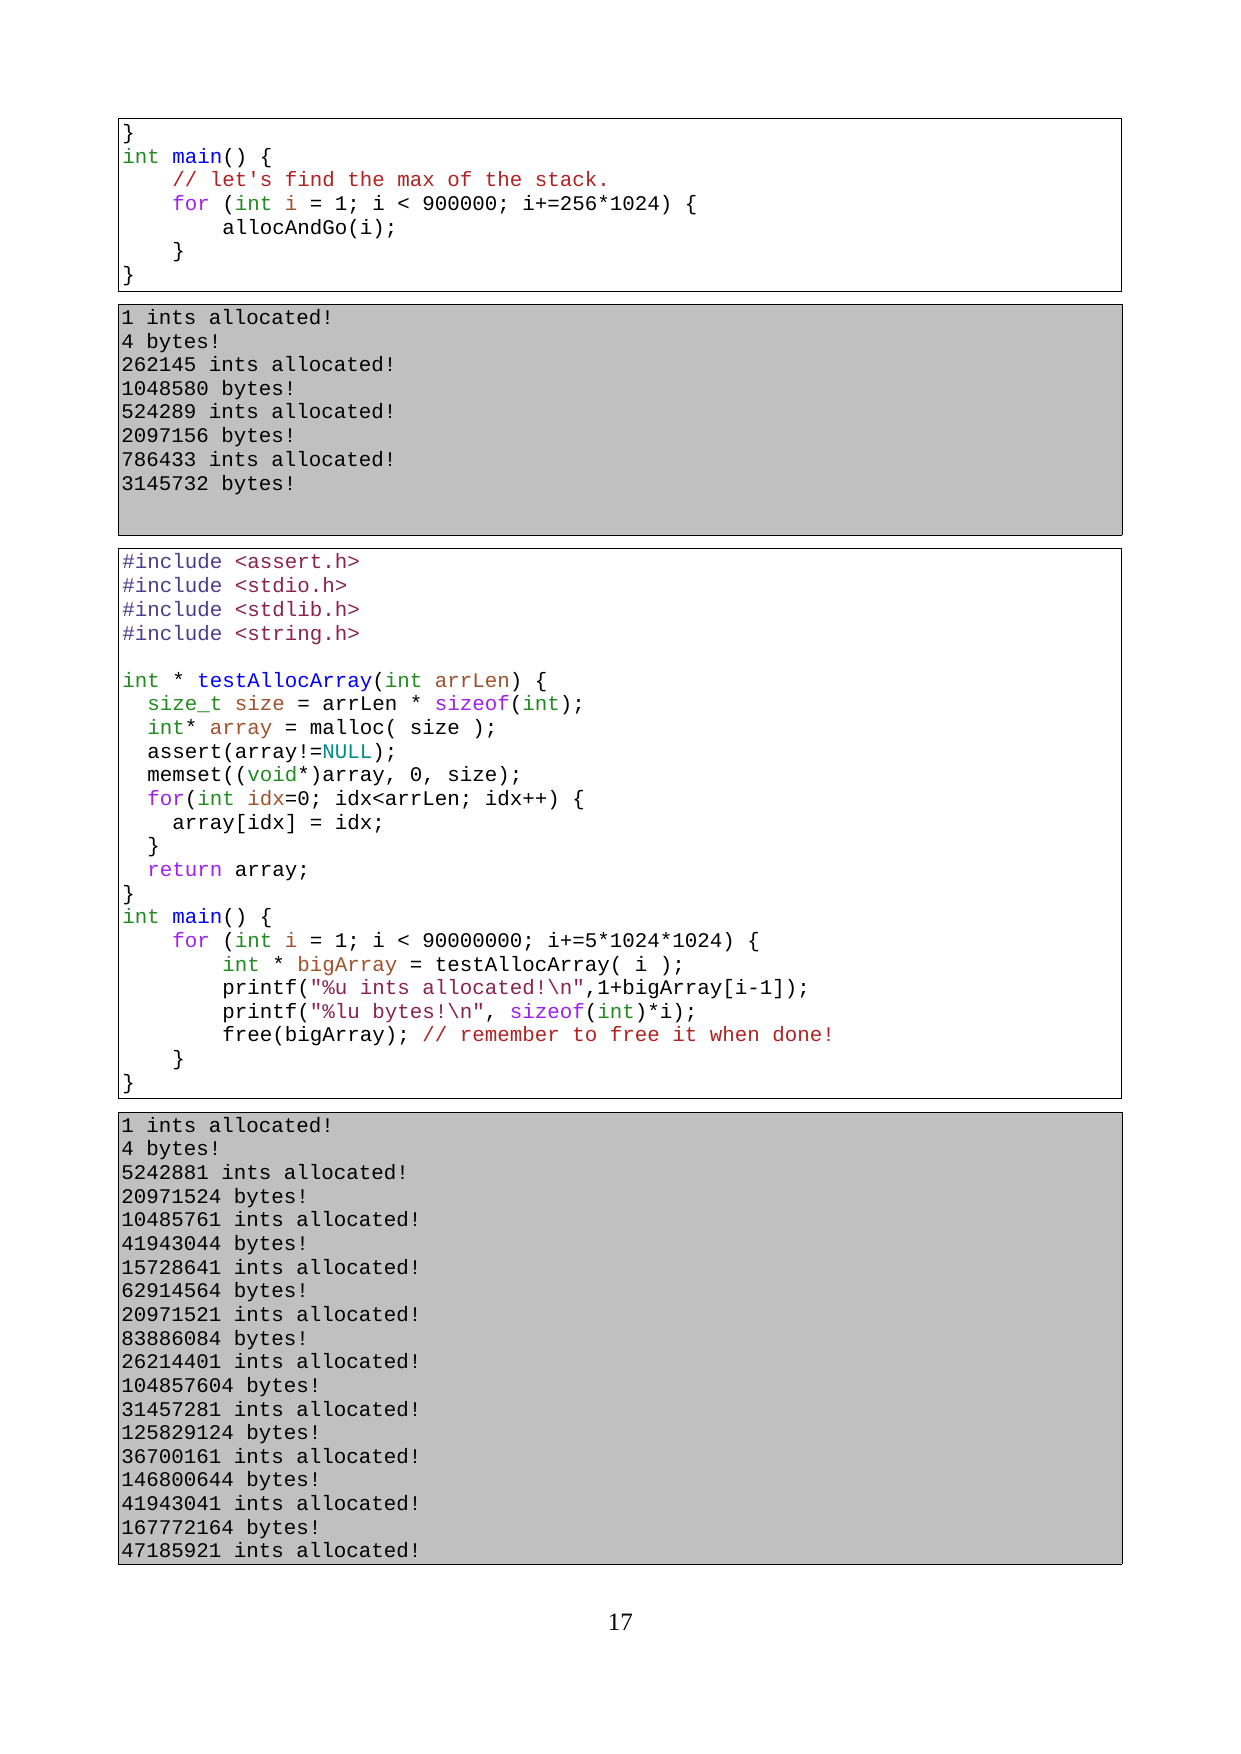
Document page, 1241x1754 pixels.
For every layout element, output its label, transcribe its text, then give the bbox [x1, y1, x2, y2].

text return array; [119, 855, 1121, 879]
text 3145732 bytes! [119, 469, 1122, 496]
text 62914564 bytes! [119, 1277, 1122, 1301]
text } [119, 260, 1121, 291]
text for (int i = 1; i < 900000; i+=256*1024) { [119, 189, 1121, 213]
text 83886084 bytes! [119, 1324, 1122, 1348]
text int main() { [119, 902, 1121, 926]
text 20971524 bytes! [119, 1183, 1122, 1206]
text #include <stdlib.h> [119, 595, 1121, 618]
text size_t size = arrLen * sizeof(int); [119, 689, 1121, 713]
text } [119, 1068, 1121, 1098]
text int * bigArray = testAllocArray( i ); [119, 949, 1121, 973]
text } [119, 1044, 1121, 1068]
text } [119, 236, 1121, 260]
text // let's find the max of the stack. [119, 165, 1121, 189]
text int main() { [119, 142, 1121, 165]
text 41943041 ints allocated! [119, 1490, 1122, 1514]
text 1048580 bytes! [119, 375, 1122, 398]
text printf("%lu bytes!\n", sizeof(int)*i); [119, 997, 1121, 1021]
text for (int i = 1; i < 90000000; i+=5*1024*1024) { [119, 926, 1121, 949]
text 41943044 bytes! [119, 1230, 1122, 1254]
text 10485761 ints allocated! [119, 1206, 1122, 1230]
text 1 ints allocated! [119, 1113, 1122, 1135]
text 4 bytes! [119, 328, 1122, 351]
text #include <string.h> [119, 618, 1121, 642]
text allocAndGo(i); [119, 213, 1121, 236]
text 5242881 ints allocated! [119, 1159, 1122, 1183]
text 47185921 ints allocated! [119, 1537, 1122, 1564]
text 262145 ints allocated! [119, 351, 1122, 375]
text assert(array!=NULL); [119, 737, 1121, 760]
text 104857604 bytes! [119, 1372, 1122, 1396]
text } [119, 831, 1121, 855]
text } [119, 119, 1121, 142]
text 167772164 bytes! [119, 1514, 1122, 1537]
text int* array = malloc( size ); [119, 713, 1121, 737]
text 20971521 ints allocated! [119, 1301, 1122, 1324]
text 15728641 ints allocated! [119, 1254, 1122, 1277]
text 1 ints allocated! [119, 305, 1122, 328]
text 26214401 ints allocated! [119, 1348, 1122, 1372]
text 146800644 bytes! [119, 1466, 1122, 1490]
text 524289 ints allocated! [119, 398, 1122, 422]
text memset((void*)array, 0, size); [119, 760, 1121, 784]
text 2097156 bytes! [119, 422, 1122, 446]
text 4 bytes! [119, 1135, 1122, 1159]
text #include <stdio.h> [119, 571, 1121, 595]
text 31457281 ints allocated! [119, 1396, 1122, 1419]
text #include <assert.h> [119, 549, 1121, 571]
text int * testAllocArray(int arrLen) { [119, 666, 1121, 689]
text array[idx] = idx; [119, 808, 1121, 831]
text printf("%u ints allocated!\n",1+bigArray[i-1]); [119, 973, 1121, 997]
text for(int idx=0; idx<arrLen; idx++) { [119, 784, 1121, 808]
text free(bigArray); // remember to free it when done! [119, 1021, 1121, 1044]
text 125829124 bytes! [119, 1419, 1122, 1443]
text 36700161 ints allocated! [119, 1443, 1122, 1466]
text } [119, 879, 1121, 902]
text 786433 ints allocated! [119, 446, 1122, 469]
